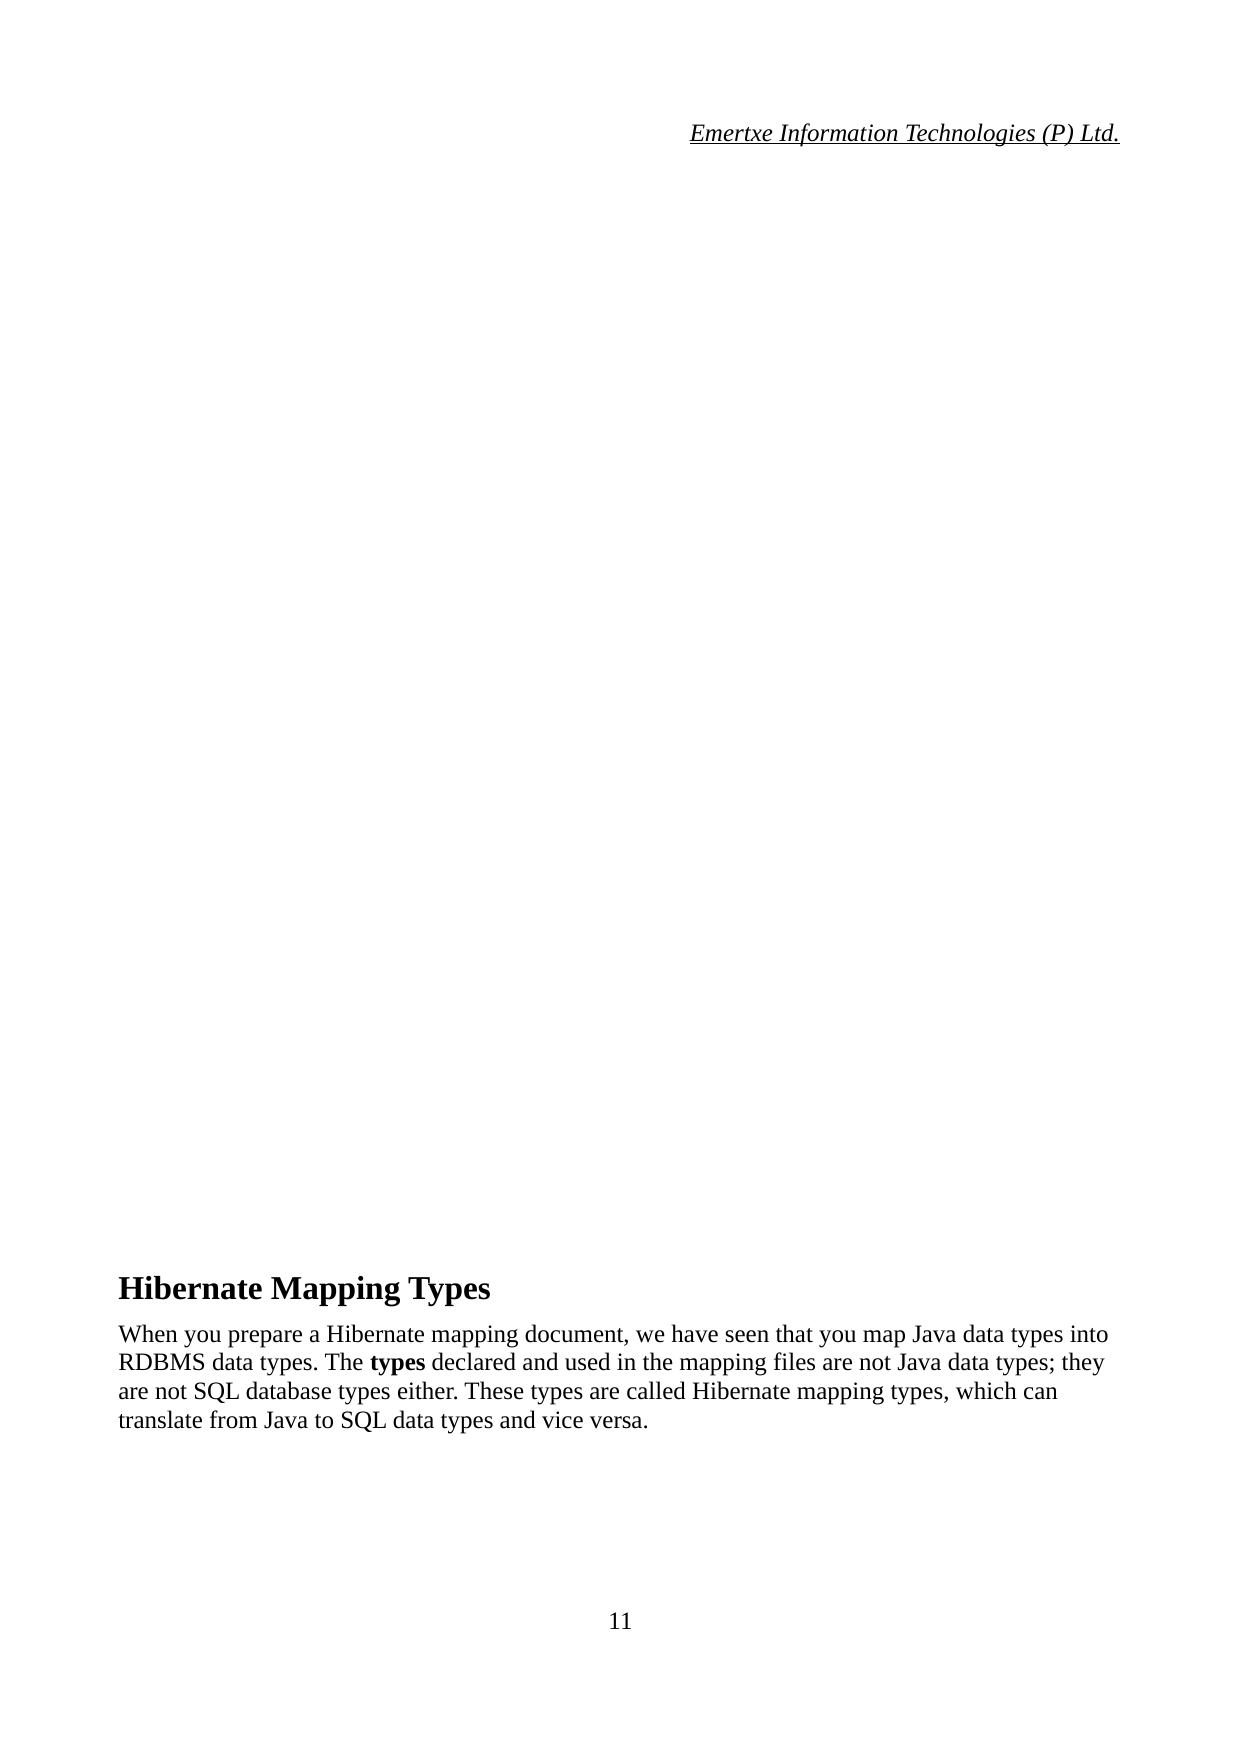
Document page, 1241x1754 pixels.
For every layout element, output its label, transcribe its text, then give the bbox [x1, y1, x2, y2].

text When you prepare a Hibernate mapping document, we have seen that you map Java data types into RDBMS data types. The types declared and used in the mapping files are not Java data types; they are not SQL database types either. These types are called Hibernate mapping types, which can translate from Java to SQL data types and vice versa. [118, 1319, 1122, 1434]
subtitle Hibernate Mapping Types [118, 1268, 1122, 1306]
